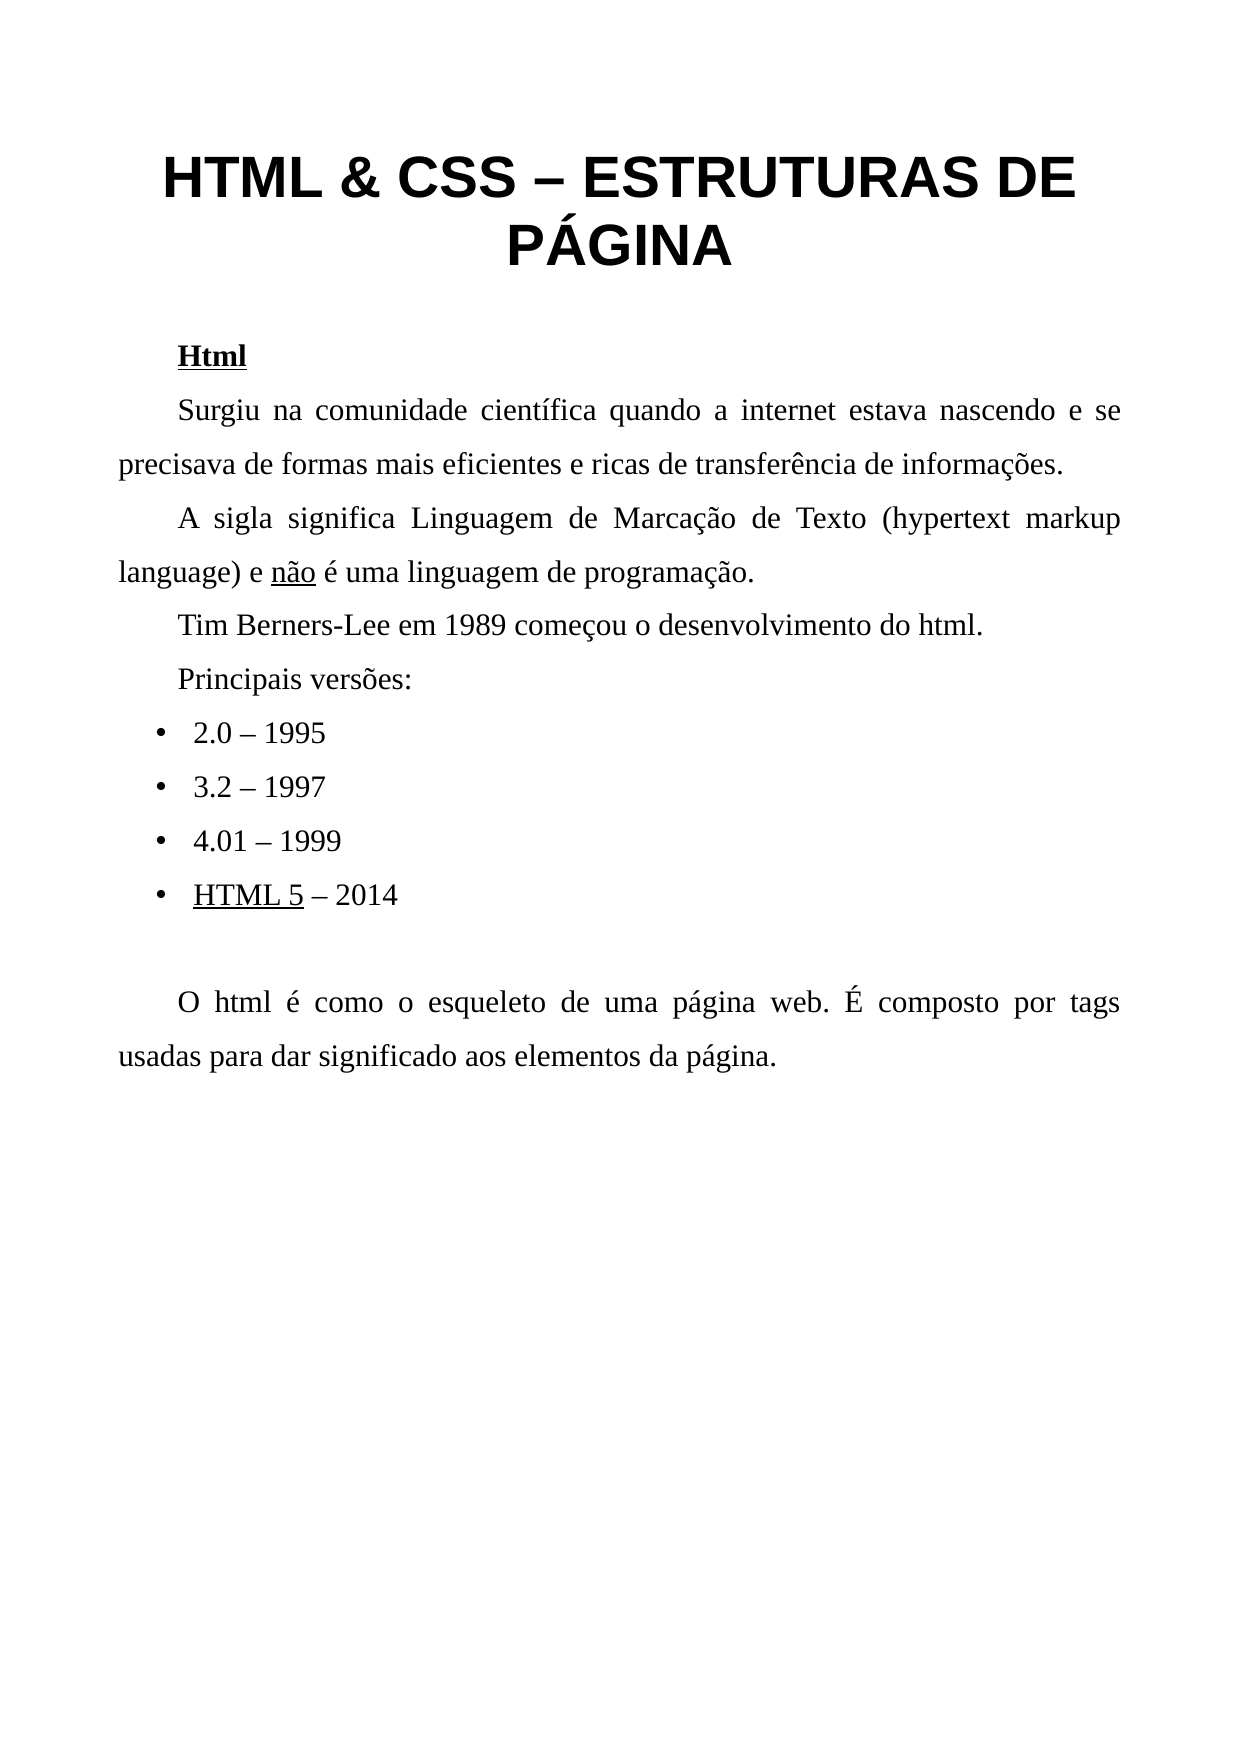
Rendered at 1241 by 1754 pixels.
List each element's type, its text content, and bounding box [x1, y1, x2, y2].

text Html [118, 337, 1122, 373]
text O html é como o esqueleto de uma página web. É composto por tags usadas para dar significado aos elementos da página. [118, 984, 1122, 1073]
list 2.0 – 1995 [156, 714, 1122, 750]
text Surgiu na comunidade científica quando a internet estava nascendo e se precisava de formas mais eficientes e ricas de transferência de informações. [118, 391, 1122, 481]
list 4.01 – 1999 [156, 822, 1122, 858]
list HTML 5 – 2014 [156, 876, 1122, 912]
text A sigla significa Linguagem de Marcação de Texto (hypertext markup language) e não é uma linguagem de programação. [118, 499, 1122, 589]
list 3.2 – 1997 [156, 768, 1122, 804]
title HTML & CSS – ESTRUTURAS DE PÁGINA [118, 143, 1122, 277]
text Principais versões: [118, 661, 1122, 696]
text Tim Berners-Lee em 1989 começou o desenvolvimento do html. [118, 607, 1122, 643]
